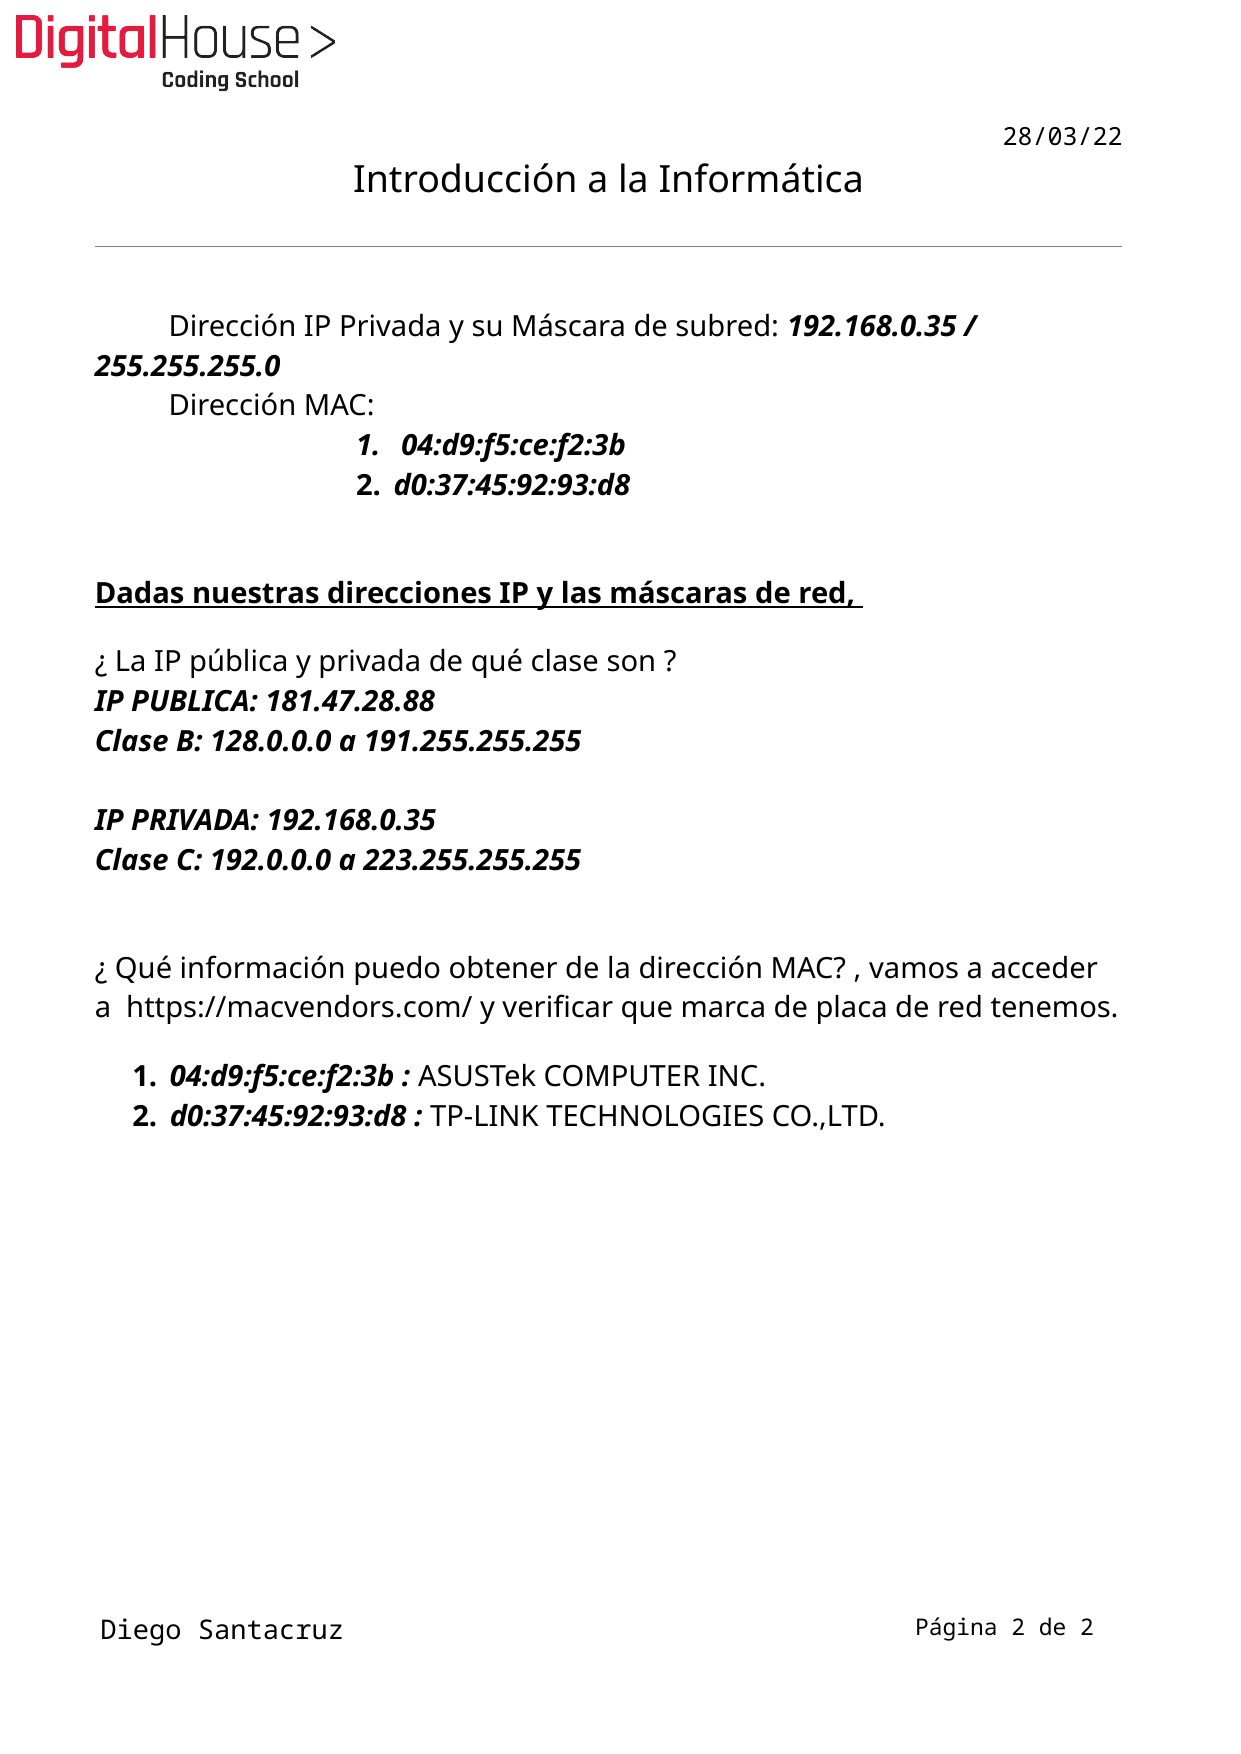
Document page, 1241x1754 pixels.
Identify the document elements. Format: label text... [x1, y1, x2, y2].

text IP PRIVADA: 192.168.0.35 [94, 799, 1122, 839]
list 04:d9:f5:ce:f2:3b : ASUSTek COMPUTER INC. [132, 1055, 1122, 1095]
text Clase C: 192.0.0.0 a 223.255.255.255 [94, 839, 1122, 918]
text Dirección IP Privada y su Máscara de subred: 192.168.0.35 / 255.255.255.0 Dirección MAC: [94, 305, 1122, 424]
list d0:37:45:92:93:d8 [356, 464, 1122, 543]
text ¿ La IP pública y privada de qué clase son ? [94, 641, 1122, 680]
list 04:d9:f5:ce:f2:3b [356, 424, 1122, 464]
list d0:37:45:92:93:d8 : TP-LINK TECHNOLOGIES CO.,LTD. [132, 1095, 1122, 1282]
text ¿ Qué información puedo obtener de la dirección MAC? , vamos a acceder a https://macvendors.com/ y verificar que marca de placa de red tenemos. [94, 947, 1122, 1026]
text Dadas nuestras direcciones IP y las máscaras de red, [94, 572, 1122, 612]
text Clase B: 128.0.0.0 a 191.255.255.255 [94, 720, 1122, 759]
picture [0, 0, 348, 105]
text IP PUBLICA: 181.47.28.88 [94, 680, 1122, 720]
